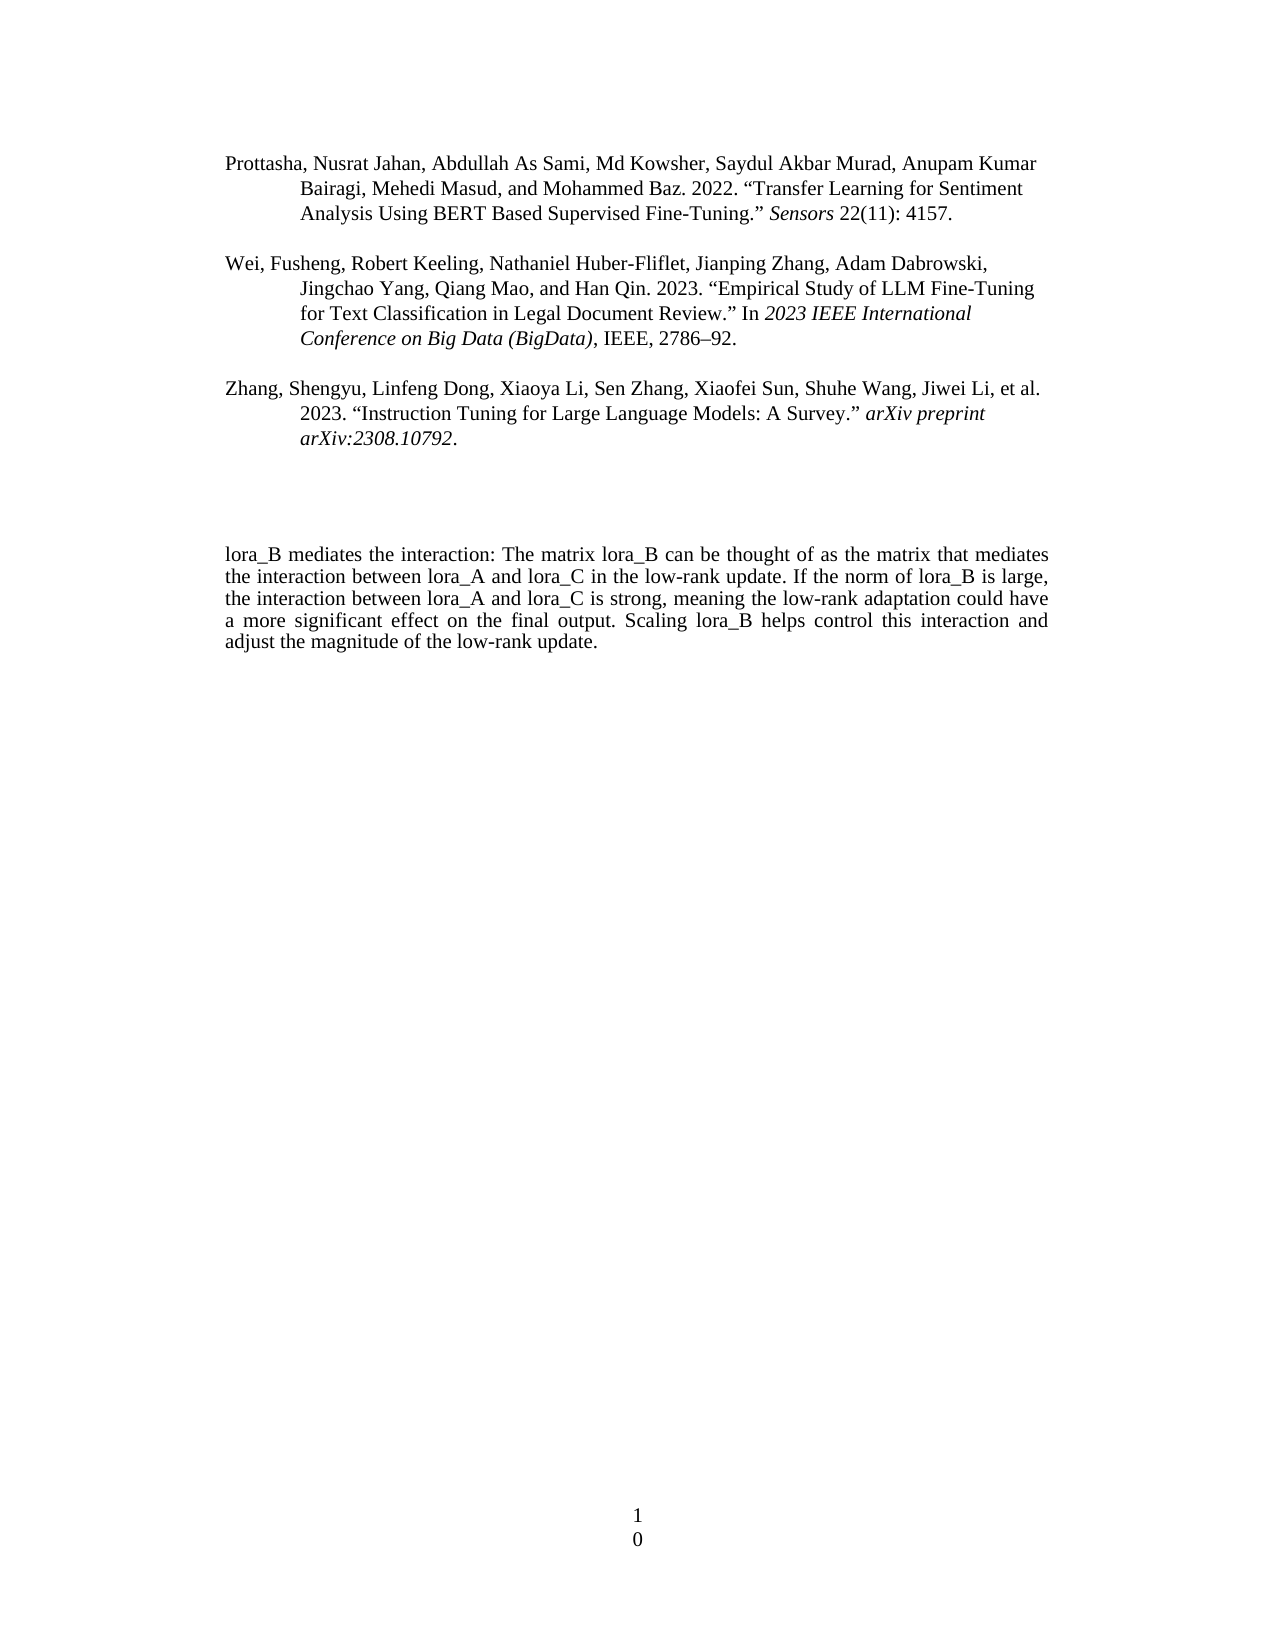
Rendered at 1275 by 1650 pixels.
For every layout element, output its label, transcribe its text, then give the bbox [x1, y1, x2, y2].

text lora_B mediates the interaction: The matrix lora_B can be thought of as the matrix that mediates the interaction between lora_A and lora_C in the low-rank update. If the norm of lora_B is large, the interaction between lora_A and lora_C is strong, meaning the low-rank adaptation could have a more significant effect on the final output. Scaling lora_B helps control this interaction and adjust the magnitude of the low-rank update. [225, 544, 1050, 653]
text Prottasha, Nusrat Jahan, Abdullah As Sami, Md Kowsher, Saydul Akbar Murad, Anupam Kumar Bairagi, Mehedi Masud, and Mohammed Baz. 2022. “Transfer Learning for Sentiment Analysis Using BERT Based Supervised Fine-Tuning.” Sensors 22(11): 4157. [225, 150, 1050, 225]
text Zhang, Shengyu, Linfeng Dong, Xiaoya Li, Sen Zhang, Xiaofei Sun, Shuhe Wang, Jiwei Li, et al. 2023. “Instruction Tuning for Large Language Models: A Survey.” arXiv preprint arXiv:2308.10792. [225, 375, 1050, 450]
text Wei, Fusheng, Robert Keeling, Nathaniel Huber-Fliflet, Jianping Zhang, Adam Dabrowski, Jingchao Yang, Qiang Mao, and Han Qin. 2023. “Empirical Study of LLM Fine-Tuning for Text Classification in Legal Document Review.” In 2023 IEEE International Conference on Big Data (BigData), IEEE, 2786–92. [225, 250, 1050, 350]
